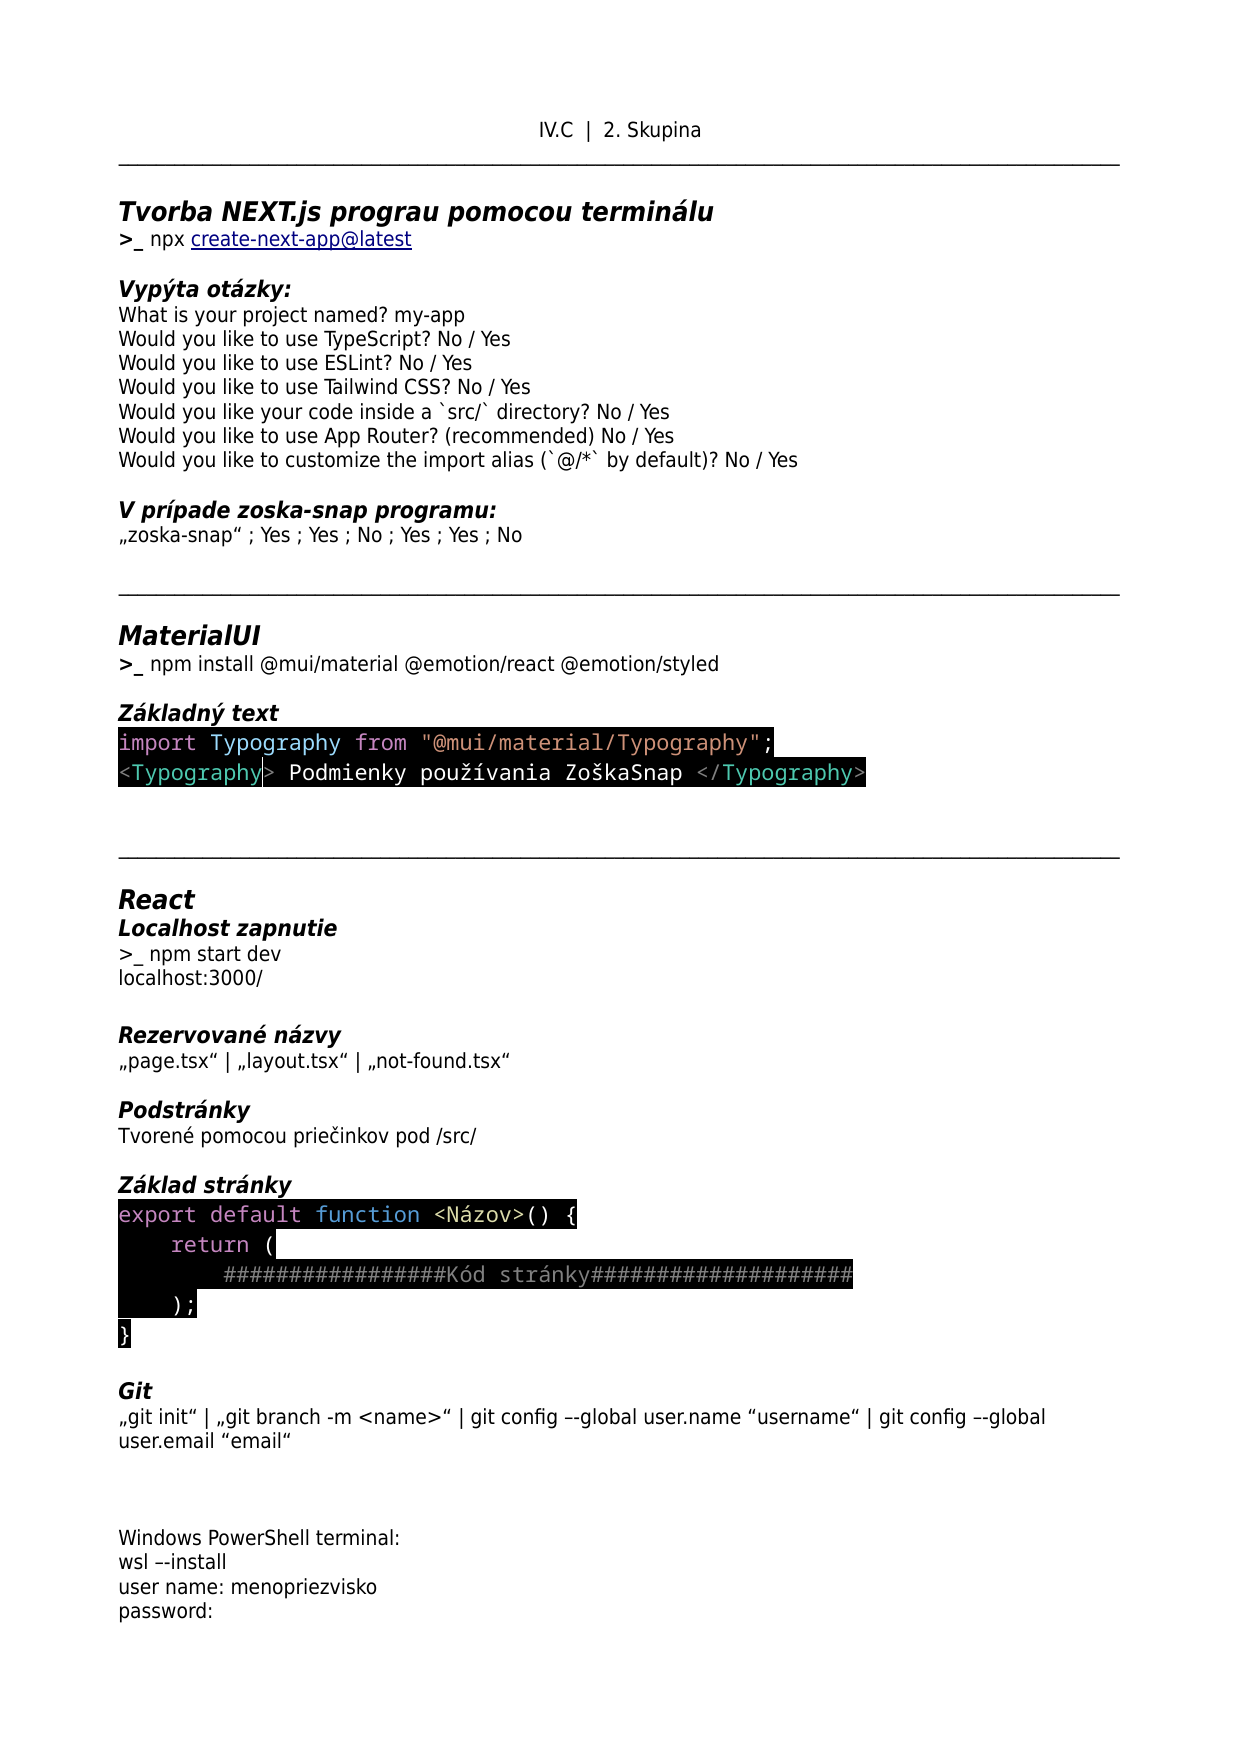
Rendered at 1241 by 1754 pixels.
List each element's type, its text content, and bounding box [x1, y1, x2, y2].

text } [118, 1318, 1122, 1348]
text >_ npm install @mui/material @emotion/react @emotion/styled [118, 652, 1122, 676]
text React [118, 884, 1122, 916]
text Would you like to use App Router? (recommended) No / Yes [118, 424, 1122, 448]
text #################Kód stránky#################### [118, 1259, 1122, 1289]
text localhost:3000/ [118, 966, 1122, 991]
text Vypýta otázky: [118, 276, 1122, 303]
text Tvorené pomocou priečinkov pod /src/ [118, 1124, 1122, 1148]
text „page.tsx“ | „layout.tsx“ | „not-found.tsx“ [118, 1049, 1122, 1073]
text ___________________________________________________________________________________________________________ [118, 835, 1122, 860]
text ___________________________________________________________________________________________________________ [118, 572, 1122, 596]
text Would you like to customize the import alias (`@/*` by default)? No / Yes [118, 448, 1122, 472]
text Localhost zapnutie [118, 916, 1122, 942]
text V prípade zoska-snap programu: [118, 497, 1122, 523]
text Would you like to use ESLint? No / Yes [118, 351, 1122, 375]
text import Typography from "@mui/material/Typography"; [118, 727, 1122, 757]
text Základný text [118, 701, 1122, 727]
text Podstránky [118, 1097, 1122, 1124]
text return ( [118, 1229, 1122, 1259]
text Would you like to use TypeScript? No / Yes [118, 327, 1122, 351]
text „zoska-snap“ ; Yes ; Yes ; No ; Yes ; Yes ; No [118, 523, 1122, 548]
text Základ stránky [118, 1173, 1122, 1199]
text >_ npm start dev [118, 942, 1122, 966]
text What is your project named? my-app [118, 303, 1122, 327]
text Rezervované názvy [118, 1022, 1122, 1049]
text ); [118, 1289, 1122, 1318]
text password: [118, 1599, 1122, 1623]
text Tvorba NEXT.js prograu pomocou terminálu [118, 196, 1122, 227]
text Git [118, 1378, 1122, 1405]
text IV.C | 2. Skupina [118, 118, 1122, 142]
text wsl –-install [118, 1550, 1122, 1575]
text user name: menopriezvisko [118, 1575, 1122, 1599]
text >_ npx create-next-app@latest [118, 227, 1122, 252]
text Would you like to use Tailwind CSS? No / Yes [118, 375, 1122, 400]
text MaterialUI [118, 621, 1122, 652]
text „git init“ | „git branch -m <name>“ | git config –-global user.name “username“ | git config –-global user.email “email“ [118, 1405, 1122, 1453]
text Would you like your code inside a `src/` directory? No / Yes [118, 400, 1122, 424]
text export default function <Názov>() { [118, 1199, 1122, 1229]
text <Typography> Podmienky používania ZoškaSnap </Typography> [118, 757, 1122, 787]
text ___________________________________________________________________________________________________________ [118, 142, 1122, 167]
text Windows PowerShell terminal: [118, 1526, 1122, 1550]
